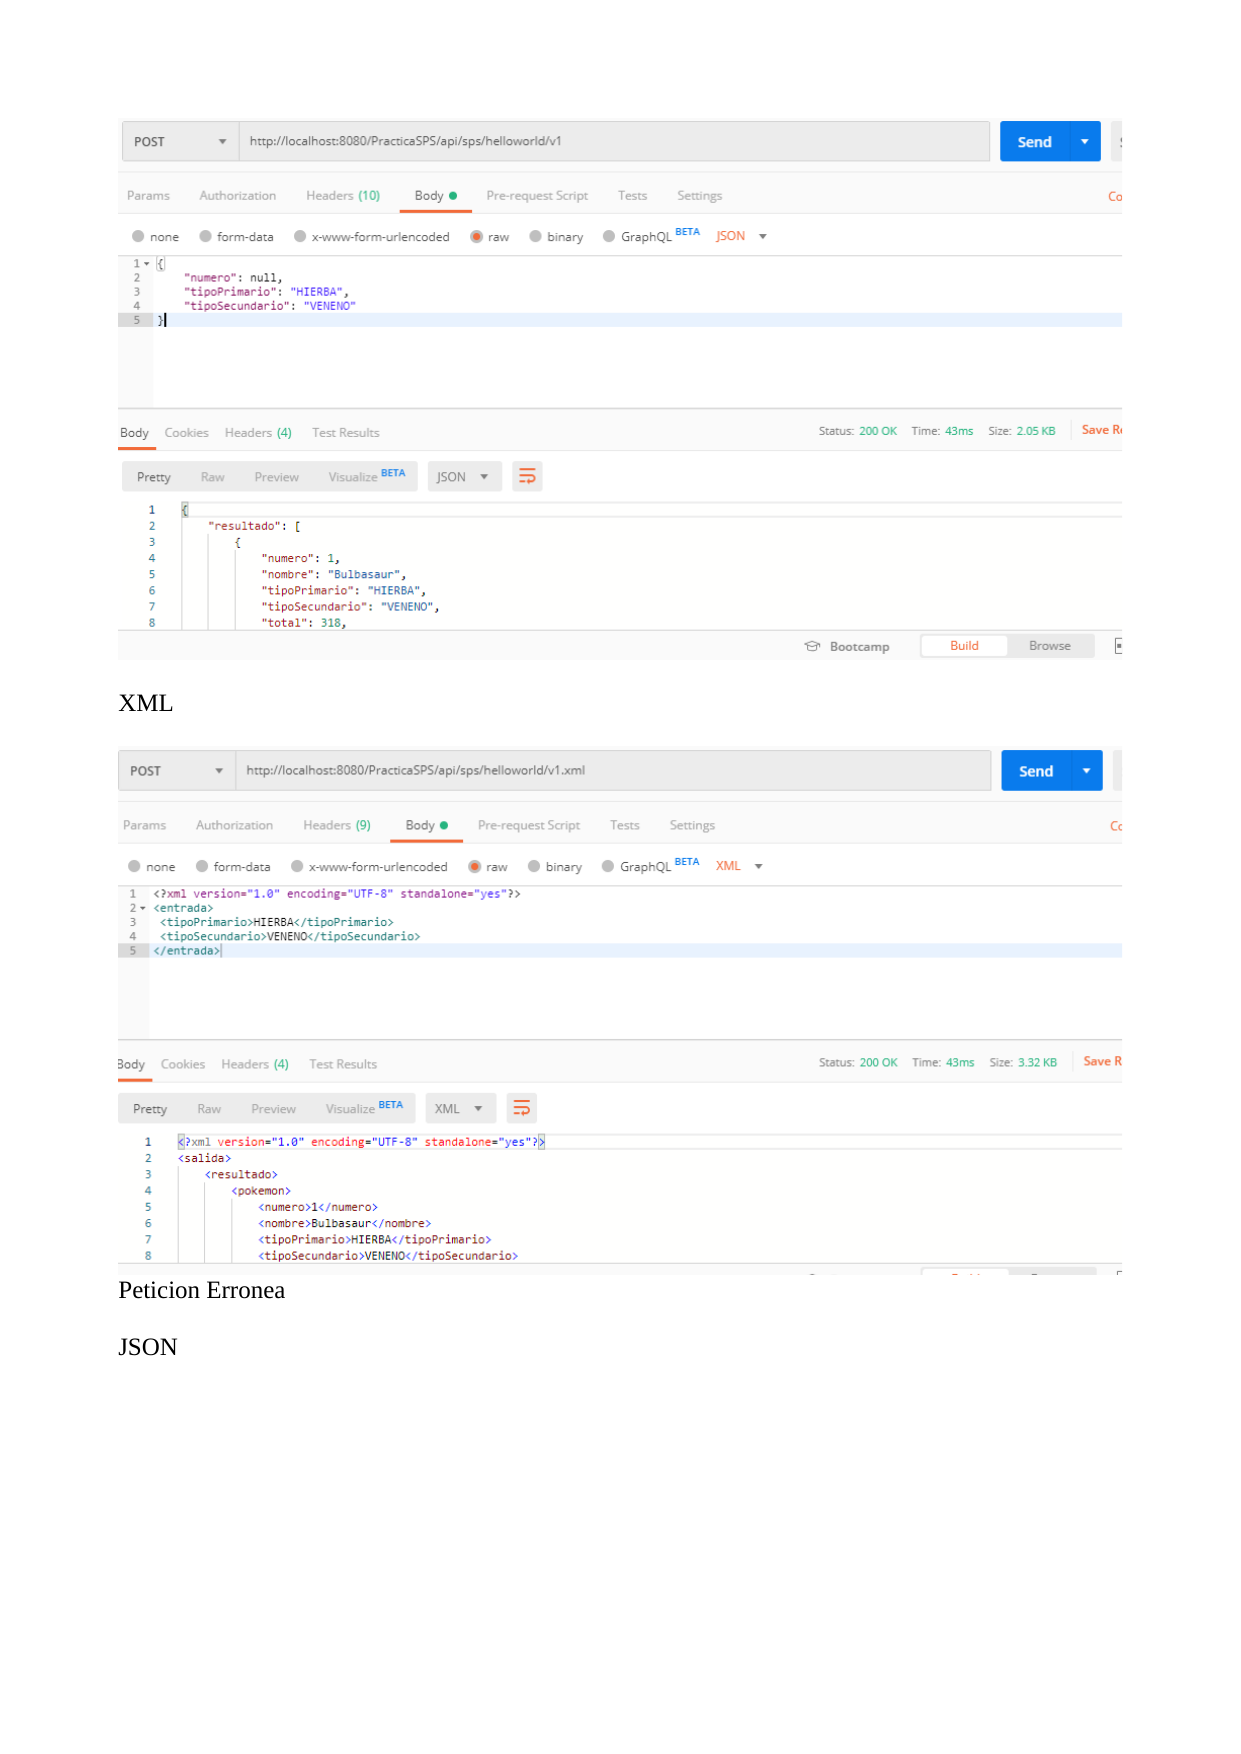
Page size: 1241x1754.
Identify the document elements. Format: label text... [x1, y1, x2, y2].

text XML [118, 688, 1122, 717]
text Peticion Erronea [118, 1275, 1122, 1303]
text JSON [118, 1332, 1122, 1361]
